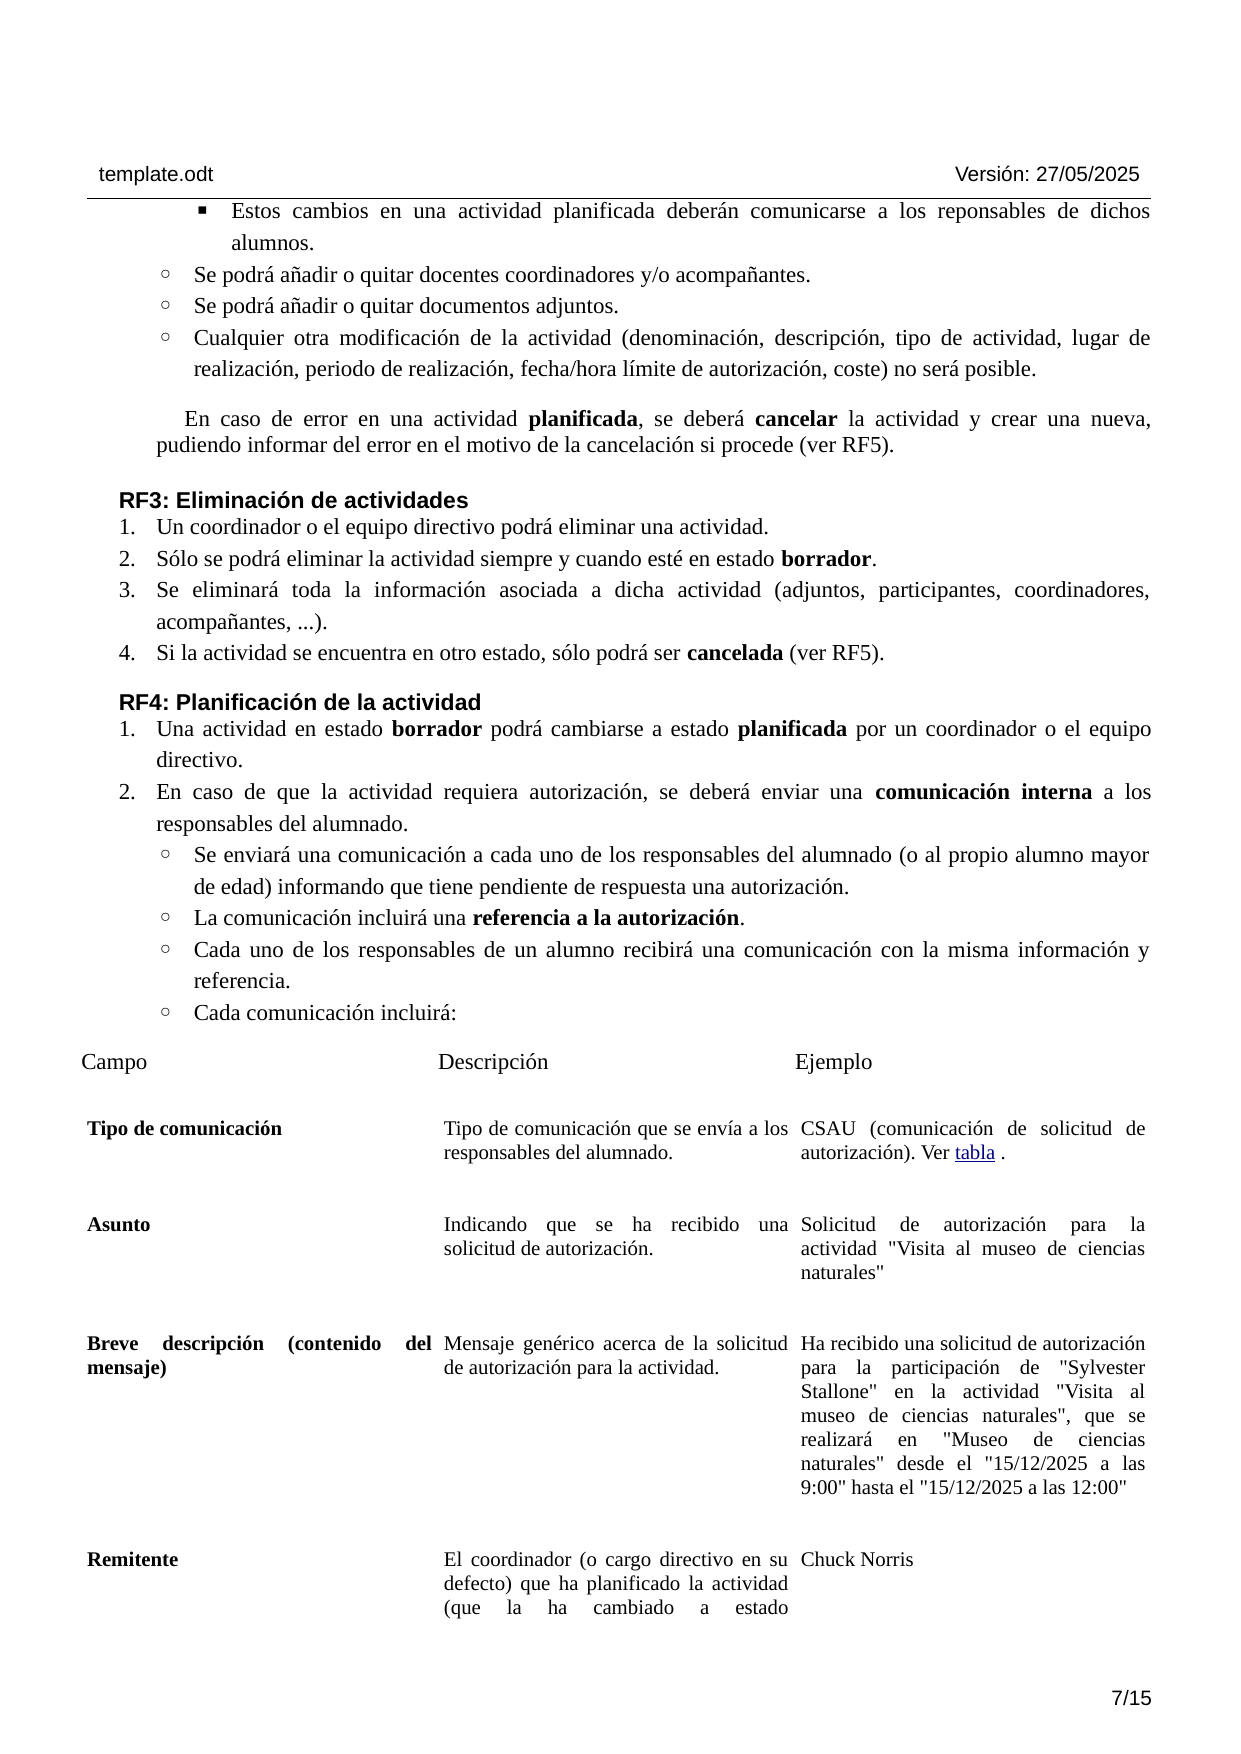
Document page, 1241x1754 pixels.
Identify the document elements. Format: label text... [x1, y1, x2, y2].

subtitle RF4: Planificación de la actividad [118, 689, 1152, 715]
table_cell Ha recibido una solicitud de autorización para la participación de "Sylvester Stallone" en la actividad "Visita al museo de ciencias naturales", que se realizará en "Museo de ciencias naturales" desde el "15/12/2025 a las 9:00" hasta el "15/12/2025 a las 12:00" [795, 1307, 1152, 1523]
table_cell Breve descripción (contenido del mensaje) [81, 1307, 438, 1523]
list ❌ En caso de error en una actividad planificada, se deberá cancelar la actividad y crear una nueva, pudiendo informar del error en el motivo de la cancelación si procede (ver RF5). [156, 404, 1152, 457]
subtitle RF3: Eliminación de actividades [118, 487, 1152, 513]
table_header Ejemplo [795, 1031, 1152, 1092]
table_cell El coordinador (o cargo directivo en su defecto) que ha planificado la actividad (que la ha cambiado a estado [438, 1523, 795, 1625]
table_cell Indicando que se ha recibido una solicitud de autorización. [438, 1188, 795, 1307]
table_cell Remitente [81, 1523, 438, 1625]
list Se eliminará toda la información asociada a dicha actividad (adjuntos, participantes, coordinadores, acompañantes, ...). [118, 576, 1152, 634]
list Se podrá añadir o quitar documentos adjuntos. [156, 292, 1152, 318]
list Estos cambios en una actividad planificada deberán comunicarse a los reponsables de dichos alumnos. [193, 197, 1152, 255]
list Cada comunicación incluirá: [156, 999, 1152, 1025]
table_cell Tipo de comunicación que se envía a los responsables del alumnado. [438, 1093, 795, 1188]
table_cell CSAU (comunicación de solicitud de autorización). Ver tabla . [795, 1093, 1152, 1188]
list Sólo se podrá eliminar la actividad siempre y cuando esté en estado borrador. [118, 545, 1152, 571]
table_header Descripción [438, 1031, 795, 1092]
table_cell Solicitud de autorización para la actividad "Visita al museo de ciencias naturales" [795, 1188, 1152, 1307]
list La comunicación incluirá una referencia a la autorización. [156, 904, 1152, 931]
list Una actividad en estado borrador podrá cambiarse a estado planificada por un coordinador o el equipo directivo. [118, 715, 1152, 773]
table_cell Tipo de comunicación [81, 1093, 438, 1188]
list Cada uno de los responsables de un alumno recibirá una comunicación con la misma información y referencia. [156, 936, 1152, 994]
list Si la actividad se encuentra en otro estado, sólo podrá ser cancelada (ver RF5). [118, 639, 1152, 666]
table_cell Asunto [81, 1188, 438, 1307]
list Se podrá añadir o quitar docentes coordinadores y/o acompañantes. [156, 261, 1152, 287]
list Cualquier otra modificación de la actividad (denominación, descripción, tipo de actividad, lugar de realización, periodo de realización, fecha/hora límite de autorización, coste) no será posible. [156, 324, 1152, 382]
list En caso de que la actividad requiera autorización, se deberá enviar una comunicación interna a los responsables del alumnado. [118, 778, 1152, 836]
list Se enviará una comunicación a cada uno de los responsables del alumnado (o al propio alumno mayor de edad) informando que tiene pendiente de respuesta una autorización. [156, 841, 1152, 899]
table_cell Mensaje genérico acerca de la solicitud de autorización para la actividad. [438, 1307, 795, 1523]
table_header Campo [81, 1031, 438, 1092]
table_cell Chuck Norris [795, 1523, 1152, 1625]
list Un coordinador o el equipo directivo podrá eliminar una actividad. [118, 513, 1152, 539]
